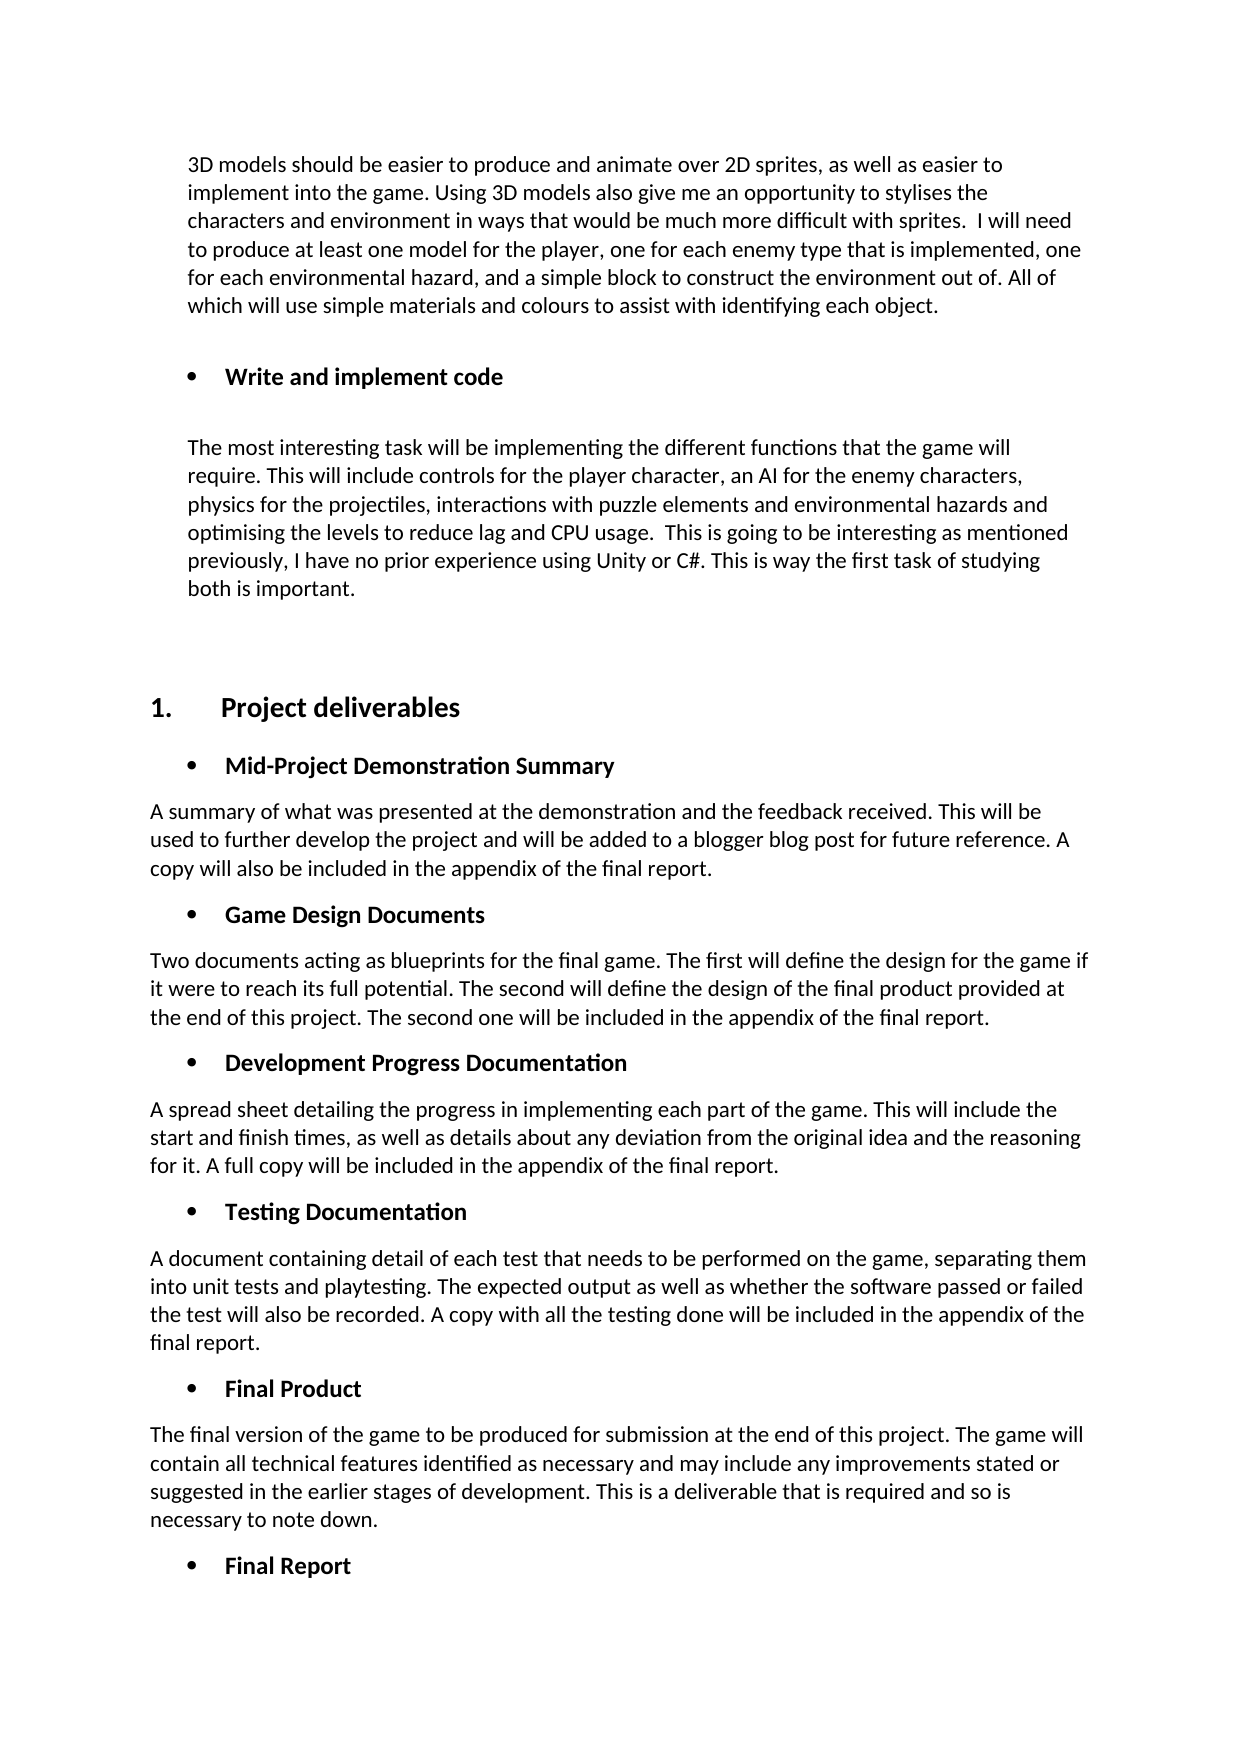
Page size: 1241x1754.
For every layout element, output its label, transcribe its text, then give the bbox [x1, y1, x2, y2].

list Write and implement code [187, 361, 1090, 392]
text The final version of the game to be produced for submission at the end of this project. The game will contain all technical features identified as necessary and may include any improvements stated or suggested in the earlier stages of development. This is a deliverable that is required and so is necessary to note down. [150, 1421, 1090, 1533]
text The most interesting task will be implementing the different functions that the game will require. This will include controls for the player character, an AI for the enemy characters, physics for the projectiles, interactions with puzzle elements and environmental hazards and optimising the levels to reduce lag and CPU usage. This is going to be interesting as mentioned previously, I have no prior experience using Unity or C#. This is way the first task of studying both is important. [187, 433, 1090, 603]
list Testing Documentation [187, 1196, 1090, 1227]
list Final Product [187, 1373, 1090, 1404]
list Final Report [187, 1550, 1090, 1581]
subtitle Project deliverables [150, 689, 1090, 725]
text A document containing detail of each test that needs to be performed on the game, separating them into unit tests and playtesting. The expected output as well as whether the software passed or failed the test will also be recorded. A copy with all the testing done will be included in the appendix of the final report. [150, 1244, 1090, 1356]
text A summary of what was presented at the demonstration and the feedback received. This will be used to further develop the project and will be added to a blogger blog post for future reference. A copy will also be included in the appendix of the final report. [150, 797, 1090, 882]
list Development Progress Documentation [187, 1047, 1090, 1078]
text Two documents acting as blueprints for the final game. The first will define the design for the game if it were to reach its full potential. The second will define the design of the final product provided at the end of this project. The second one will be included in the appendix of the final report. [150, 946, 1090, 1031]
list Game Design Documents [187, 899, 1090, 929]
text A spread sheet detailing the progress in implementing each part of the game. This will include the start and finish times, as well as details about any deviation from the original idea and the reasoning for it. A full copy will be included in the appendix of the final report. [150, 1095, 1090, 1179]
list Mid-Project Demonstration Summary [187, 750, 1090, 781]
text 3D models should be easier to produce and animate over 2D sprites, as well as easier to implement into the game. Using 3D models also give me an opportunity to stylises the characters and environment in ways that would be much more difficult with sprites. I will need to produce at least one model for the player, one for each enemy type that is implemented, one for each environmental hazard, and a simple block to construct the environment out of. All of which will use simple materials and colours to assist with identifying each object. [187, 150, 1090, 319]
